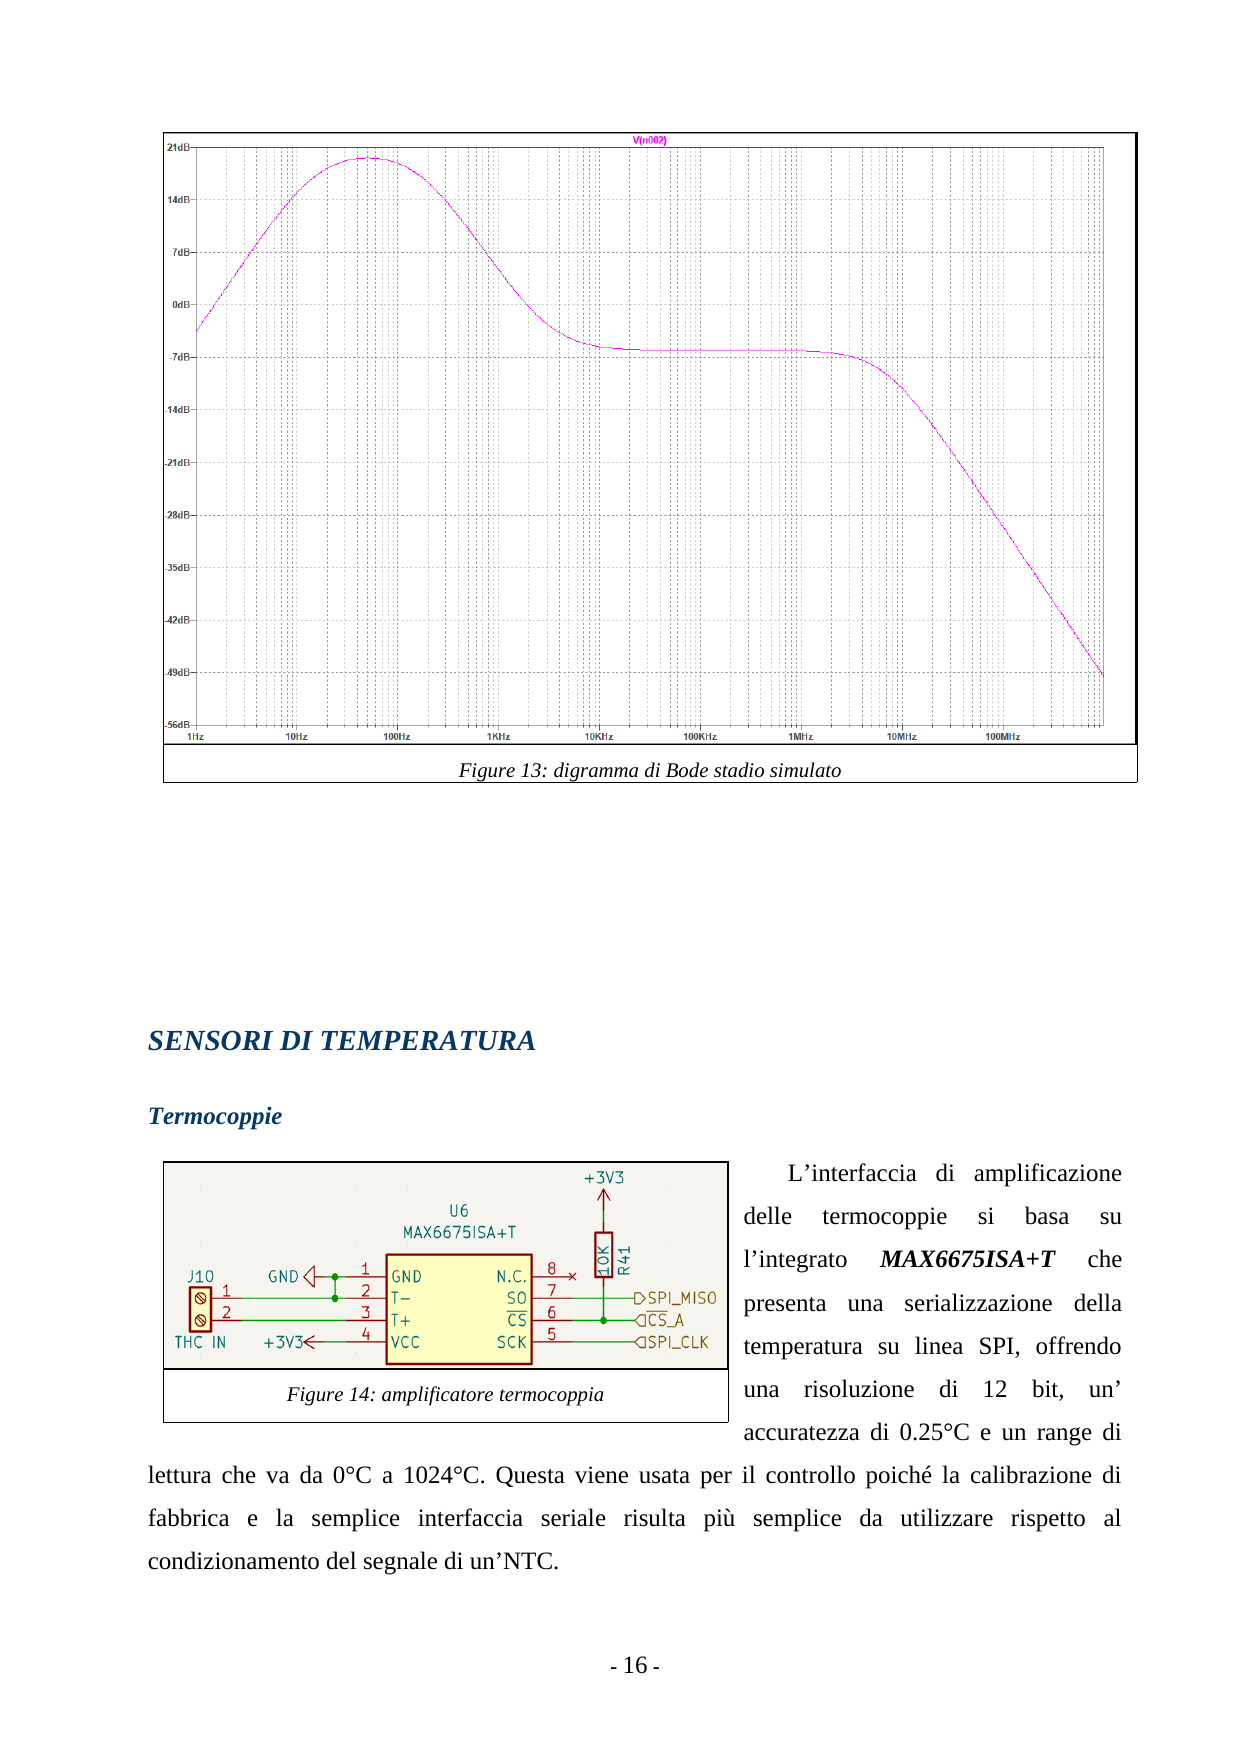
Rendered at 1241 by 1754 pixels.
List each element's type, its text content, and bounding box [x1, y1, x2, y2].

picture [164, 1163, 727, 1368]
subtitle Termocoppie [148, 1101, 1122, 1129]
text L’interfaccia di amplificazione delle termocoppie si basa su l’integrato MAX6675ISA+T che presenta una serializzazione della temperatura su linea SPI, offrendo una risoluzione di 12 bit, un’ accuratezza di 0.25°C e un range di lettura che va da 0°C a 1024°C. Questa viene usata per il controllo poiché la calibrazione di fabbrica e la semplice interfaccia seriale risulta più semplice da utilizzare rispetto al condizionamento del segnale di un’NTC. [148, 1158, 1122, 1575]
picture [164, 133, 1135, 744]
subtitle SENSORI DI TEMPERATURA [148, 1023, 1122, 1056]
text Figure 14: amplificatore termocoppia [164, 1370, 728, 1406]
text Figure 13: digramma di Bode stadio simulato [164, 745, 1137, 782]
